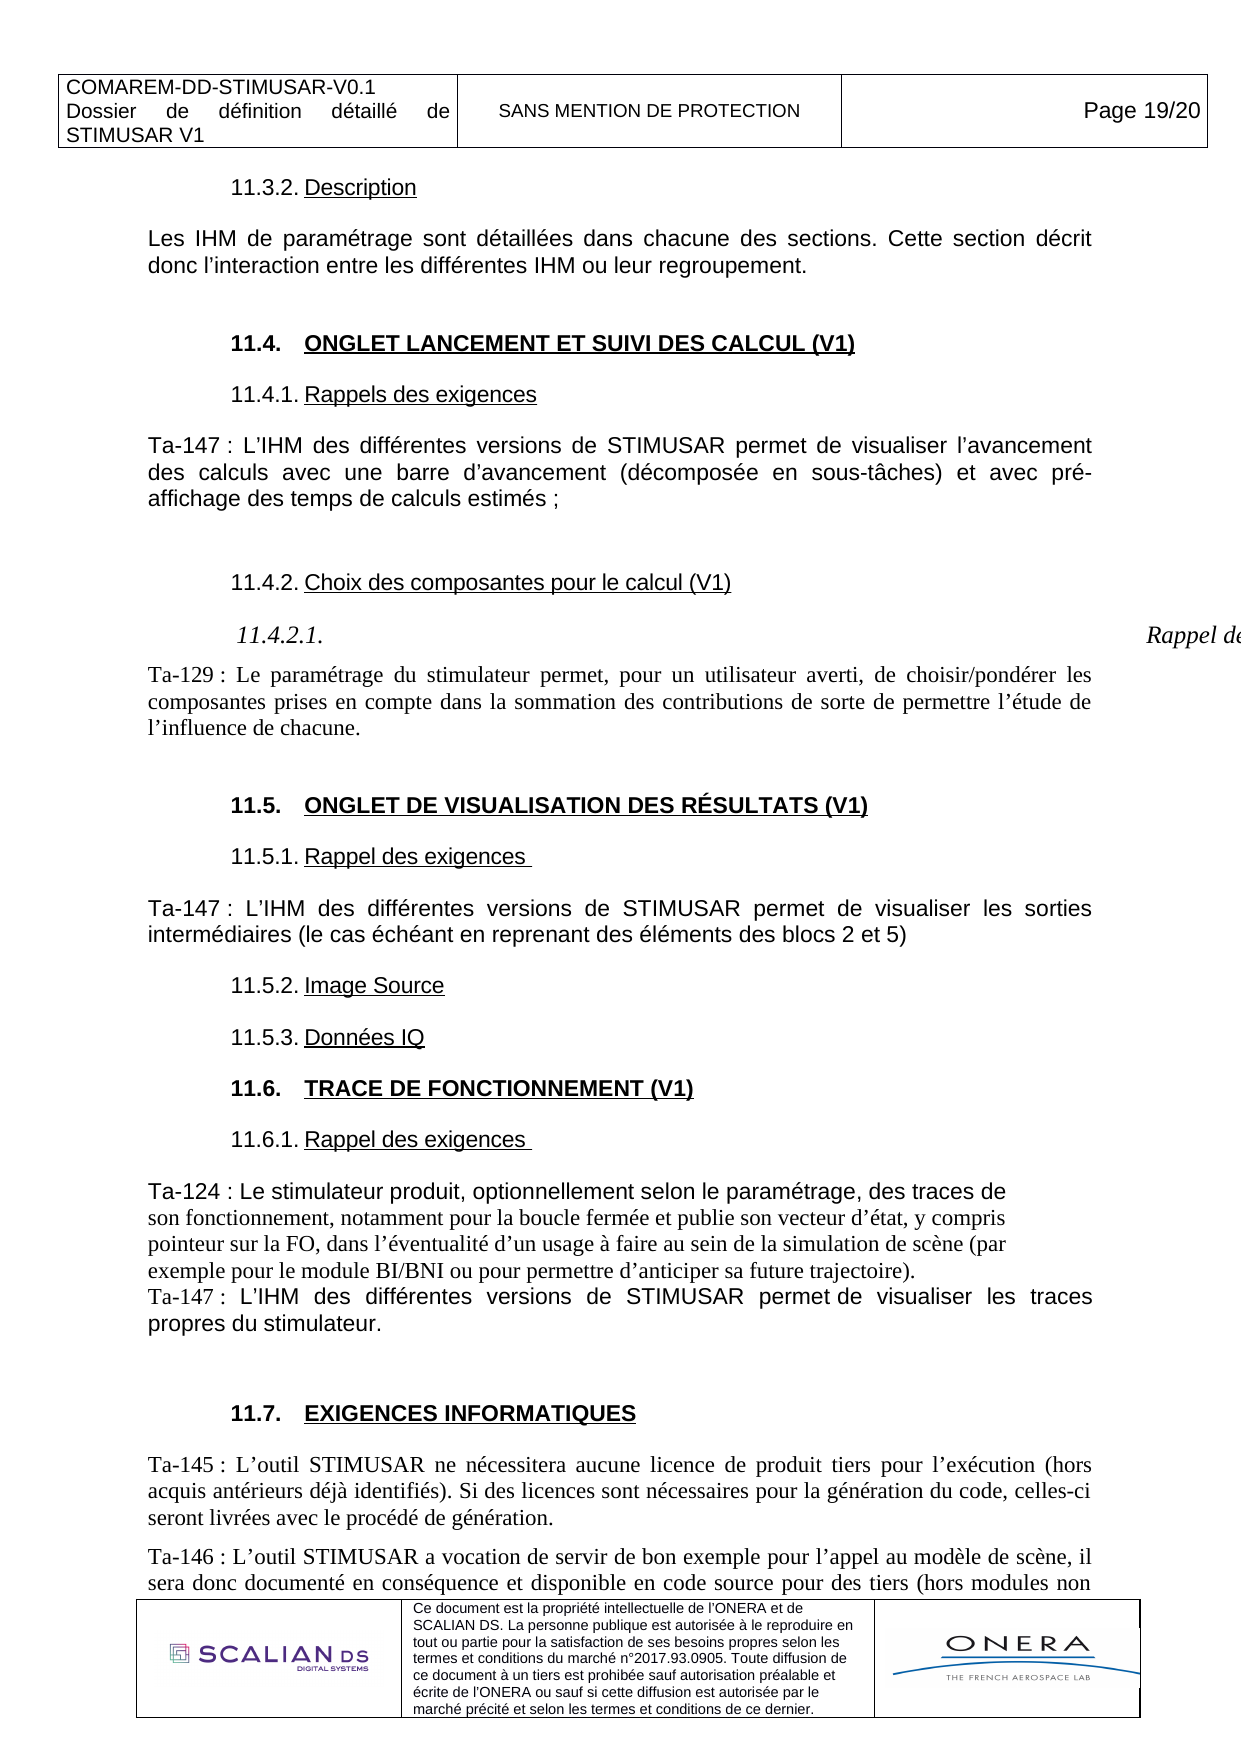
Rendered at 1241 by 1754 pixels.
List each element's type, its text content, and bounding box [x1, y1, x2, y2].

subtitle Trace de fonctionnement (V1) [230, 1075, 1093, 1101]
subtitle Données IQ [230, 1024, 1093, 1050]
subtitle Exigences informatiques [230, 1400, 1093, 1426]
text Ta-124 : Le stimulateur produit, optionnellement selon le paramétrage, des traces de [148, 1178, 1093, 1204]
subtitle Rappels des exigences [230, 381, 1093, 407]
subtitle Description [230, 174, 1093, 200]
text Les IHM de paramétrage sont détaillées dans chacune des sections. Cette section décrit donc l’interaction entre les différentes IHM ou leur regroupement. [148, 225, 1093, 278]
subtitle Onglet lancement et suivi des calcul (V1) [230, 329, 1093, 356]
subtitle Rappel des exigences [230, 843, 1093, 869]
text exemple pour le module BI/BNI ou pour permettre d’anticiper sa future trajectoire). [148, 1257, 1093, 1283]
text Ta-145 : L’outil STIMUSAR ne nécessitera aucune licence de produit tiers pour l’exécution (hors acquis antérieurs déjà identifiés). Si des licences sont nécessaires pour la génération du code, celles-ci seront livrées avec le procédé de génération. [148, 1451, 1093, 1530]
text Ta-146 : L’outil STIMUSAR a vocation de servir de bon exemple pour l’appel au modèle de scène, il sera donc documenté en conséquence et disponible en code source pour des tiers (hors modules non [148, 1543, 1093, 1595]
subtitle Choix des composantes pour le calcul (V1) [230, 569, 1093, 595]
text son fonctionnement, notamment pour la boucle fermée et publie son vecteur d’état, y compris [148, 1204, 1093, 1230]
subtitle Image Source [230, 972, 1093, 999]
text pointeur sur la FO, dans l’éventualité d’un usage à faire au sein de la simulation de scène (par [148, 1230, 1093, 1257]
subtitle Rappel des exigences [236, 620, 1093, 649]
text Ta-129 : Le paramétrage du stimulateur permet, pour un utilisateur averti, de choisir/pondérer les composantes prises en compte dans la sommation des contributions de sorte de permettre l’étude de l’influence de chacune. [148, 661, 1093, 741]
subtitle Onglet de visualisation des résultats (V1) [230, 792, 1093, 818]
text Ta-147 : L’IHM des différentes versions de STIMUSAR permet de visualiser les sorties intermédiaires (le cas échéant en reprenant des éléments des blocs 2 et 5) [148, 894, 1093, 947]
picture [885, 1628, 1140, 1688]
text Ta-147 : L’IHM des différentes versions de STIMUSAR permet de visualiser l’avancement des calculs avec une barre d’avancement (décomposée en sous-tâches) et avec pré-affichage des temps de calculs estimés ; [148, 432, 1093, 511]
text Ta-147 : L’IHM des différentes versions de STIMUSAR permet de visualiser les traces propres du stimulateur. [148, 1283, 1093, 1336]
picture [154, 1630, 384, 1687]
subtitle Rappel des exigences [230, 1126, 1093, 1153]
